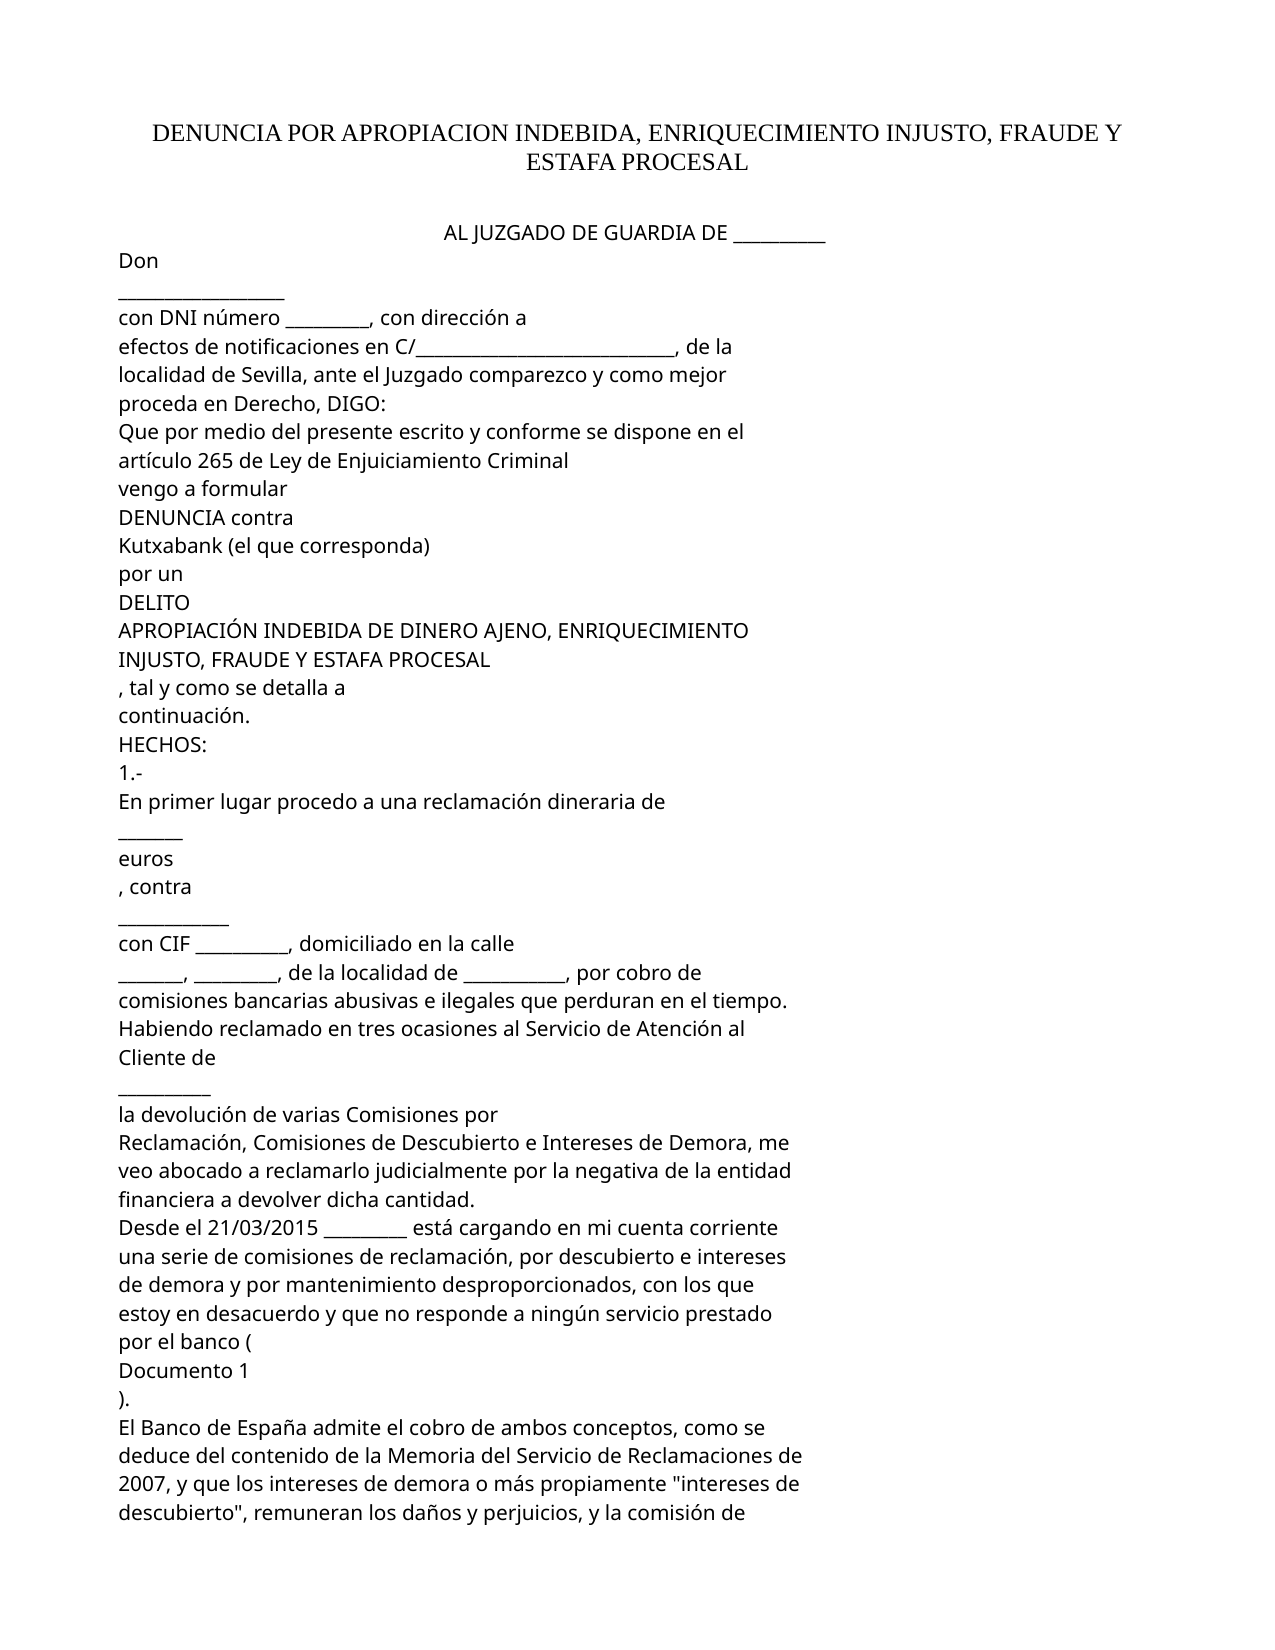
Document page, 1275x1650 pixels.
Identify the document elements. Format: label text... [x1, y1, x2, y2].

text HECHOS: [118, 730, 1157, 758]
text euros [118, 844, 1157, 872]
text deduce del contenido de la Memoria del Servicio de Reclamaciones de [118, 1441, 1157, 1469]
text financiera a devolver dicha cantidad. [118, 1185, 1157, 1213]
text , contra [118, 872, 1157, 901]
text por el banco ( [118, 1327, 1157, 1356]
text Que por medio del presente escrito y conforme se dispone en el [118, 417, 1157, 446]
text El Banco de España admite el cobro de ambos conceptos, como se [118, 1413, 1157, 1441]
text con DNI número _________, con dirección a [118, 303, 1157, 332]
text Kutxabank (el que corresponda) [118, 531, 1157, 559]
text comisiones bancarias abusivas e ilegales que perduran en el tiempo. [118, 986, 1157, 1014]
text AL JUZGADO DE GUARDIA DE __________ [118, 218, 1157, 247]
text ). [118, 1384, 1157, 1413]
text , tal y como se detalla a [118, 673, 1157, 702]
text 2007, y que los intereses de demora o más propiamente "intereses de [118, 1469, 1157, 1498]
text descubierto", remuneran los daños y perjuicios, y la comisión de [118, 1498, 1157, 1526]
text ____________ [118, 901, 1157, 929]
text Desde el 21/03/2015 _________ está cargando en mi cuenta corriente [118, 1213, 1157, 1242]
text En primer lugar procedo a una reclamación dineraria de [118, 787, 1157, 815]
text APROPIACIÓN INDEBIDA DE DINERO AJENO, ENRIQUECIMIENTO [118, 616, 1157, 645]
text Don [118, 247, 1157, 275]
text 1.- [118, 758, 1157, 787]
text vengo a formular [118, 474, 1157, 503]
text DENUNCIA contra [118, 503, 1157, 531]
text estoy en desacuerdo y que no responde a ningún servicio prestado [118, 1299, 1157, 1327]
text localidad de Sevilla, ante el Juzgado comparezco y como mejor [118, 360, 1157, 389]
text __________________ [118, 275, 1157, 303]
text continuación. [118, 702, 1157, 730]
text DELITO [118, 588, 1157, 616]
text por un [118, 559, 1157, 588]
text veo abocado a reclamarlo judicialmente por la negativa de la entidad [118, 1157, 1157, 1185]
text Reclamación, Comisiones de Descubierto e Intereses de Demora, me [118, 1128, 1157, 1157]
text Cliente de [118, 1043, 1157, 1071]
text de demora y por mantenimiento desproporcionados, con los que [118, 1270, 1157, 1299]
text la devolución de varias Comisiones por [118, 1100, 1157, 1128]
text artículo 265 de Ley de Enjuiciamiento Criminal [118, 446, 1157, 474]
text _______ [118, 815, 1157, 844]
text proceda en Derecho, DIGO: [118, 389, 1157, 417]
text INJUSTO, FRAUDE Y ESTAFA PROCESAL [118, 645, 1157, 673]
text _______, _________, de la localidad de ___________, por cobro de [118, 958, 1157, 986]
text __________ [118, 1071, 1157, 1100]
text efectos de notificaciones en C/____________________________, de la [118, 332, 1157, 360]
text Documento 1 [118, 1356, 1157, 1384]
text con CIF __________, domiciliado en la calle [118, 929, 1157, 958]
text DENUNCIA POR APROPIACION INDEBIDA, ENRIQUECIMIENTO INJUSTO, FRAUDE Y ESTAFA PROCESAL [118, 118, 1157, 176]
text una serie de comisiones de reclamación, por descubierto e intereses [118, 1242, 1157, 1270]
text Habiendo reclamado en tres ocasiones al Servicio de Atención al [118, 1014, 1157, 1043]
